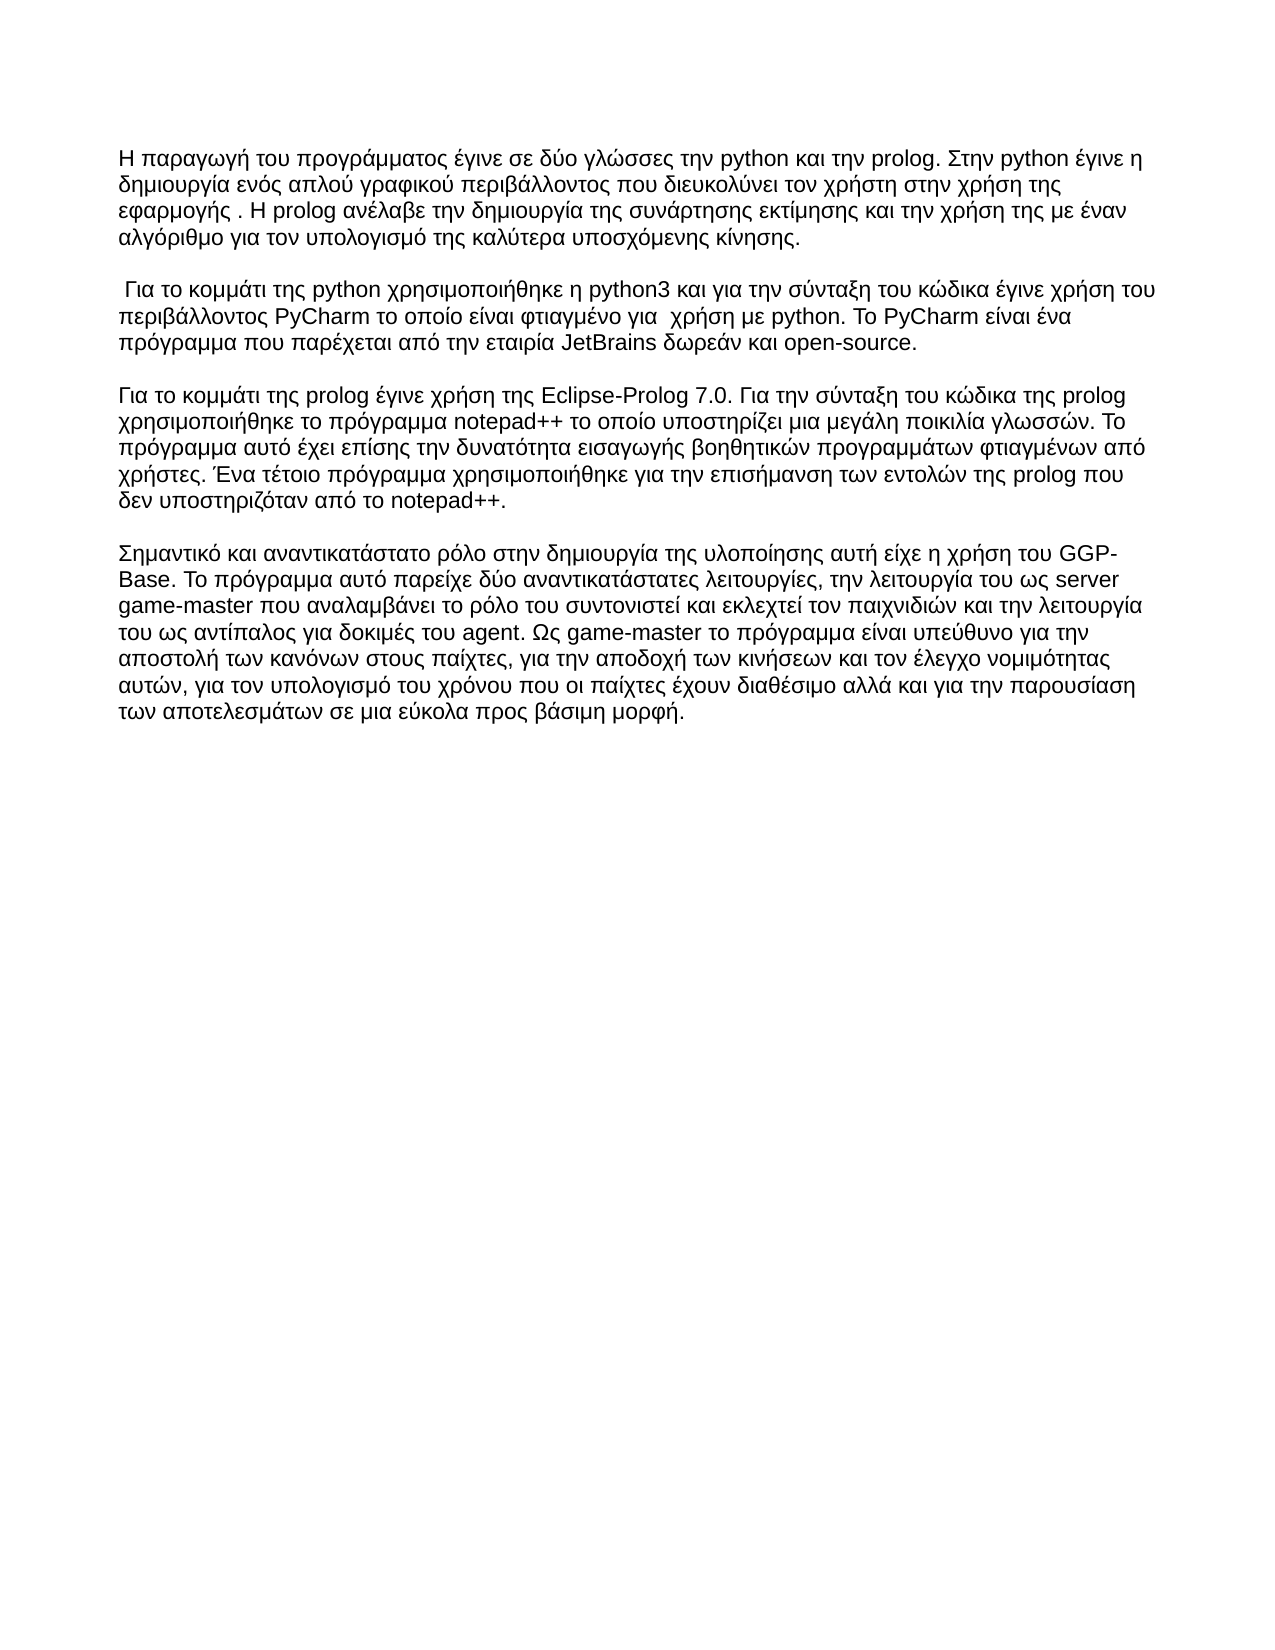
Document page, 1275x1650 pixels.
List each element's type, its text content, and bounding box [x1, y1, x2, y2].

text Για το κομμάτι της prolog έγινε χρήση της Eclipse-Prolog 7.0. Για την σύνταξη του κώδικα της prolog χρησιμοποιήθηκε το πρόγραμμα notepad++ το οποίο υποστηρίζει μια μεγάλη ποικιλία γλωσσών. Το πρόγραμμα αυτό έχει επίσης την δυνατότητα εισαγωγής βοηθητικών προγραμμάτων φτιαγμένων από χρήστες. Ένα τέτοιο πρόγραμμα χρησιμοποιήθηκε για την επισήμανση των εντολών της prolog που δεν υποστηριζόταν από το notepad++. [118, 382, 1157, 513]
text Για το κομμάτι της python χρησιμοποιήθηκε η python3 και για την σύνταξη του κώδικα έγινε χρήση του περιβάλλοντος PyCharm το οποίο είναι φτιαγμένο για χρήση με python. Το PyCharm είναι ένα πρόγραμμα που παρέχεται από την εταιρία JetBrains δωρεάν και open-source. [118, 276, 1157, 355]
text Η παραγωγή του προγράμματος έγινε σε δύο γλώσσες την python και την prolog. Στην python έγινε η δημιουργία ενός απλού γραφικού περιβάλλοντος που διευκολύνει τον χρήστη στην χρήση της εφαρμογής . Η prolog ανέλαβε την δημιουργία της συνάρτησης εκτίμησης και την χρήση της με έναν αλγόριθμο για τον υπολογισμό της καλύτερα υποσχόμενης κίνησης. [118, 144, 1157, 250]
text Σημαντικό και αναντικατάστατο ρόλο στην δημιουργία της υλοποίησης αυτή είχε η χρήση του GGP-Base. Το πρόγραμμα αυτό παρείχε δύο αναντικατάστατες λειτουργίες, την λειτουργία του ως server game-master που αναλαμβάνει το ρόλο του συντονιστεί και εκλεχτεί τον παιχνιδιών και την λειτουργία του ως αντίπαλος για δοκιμές του agent. Ως game-master το πρόγραμμα είναι υπεύθυνο για την αποστολή των κανόνων στους παίχτες, για την αποδοχή των κινήσεων και τον έλεγχο νομιμότητας αυτών, για τον υπολογισμό του χρόνου που οι παίχτες έχουν διαθέσιμο αλλά και για την παρουσίαση των αποτελεσμάτων σε μια εύκολα προς βάσιμη μορφή. [118, 540, 1157, 724]
